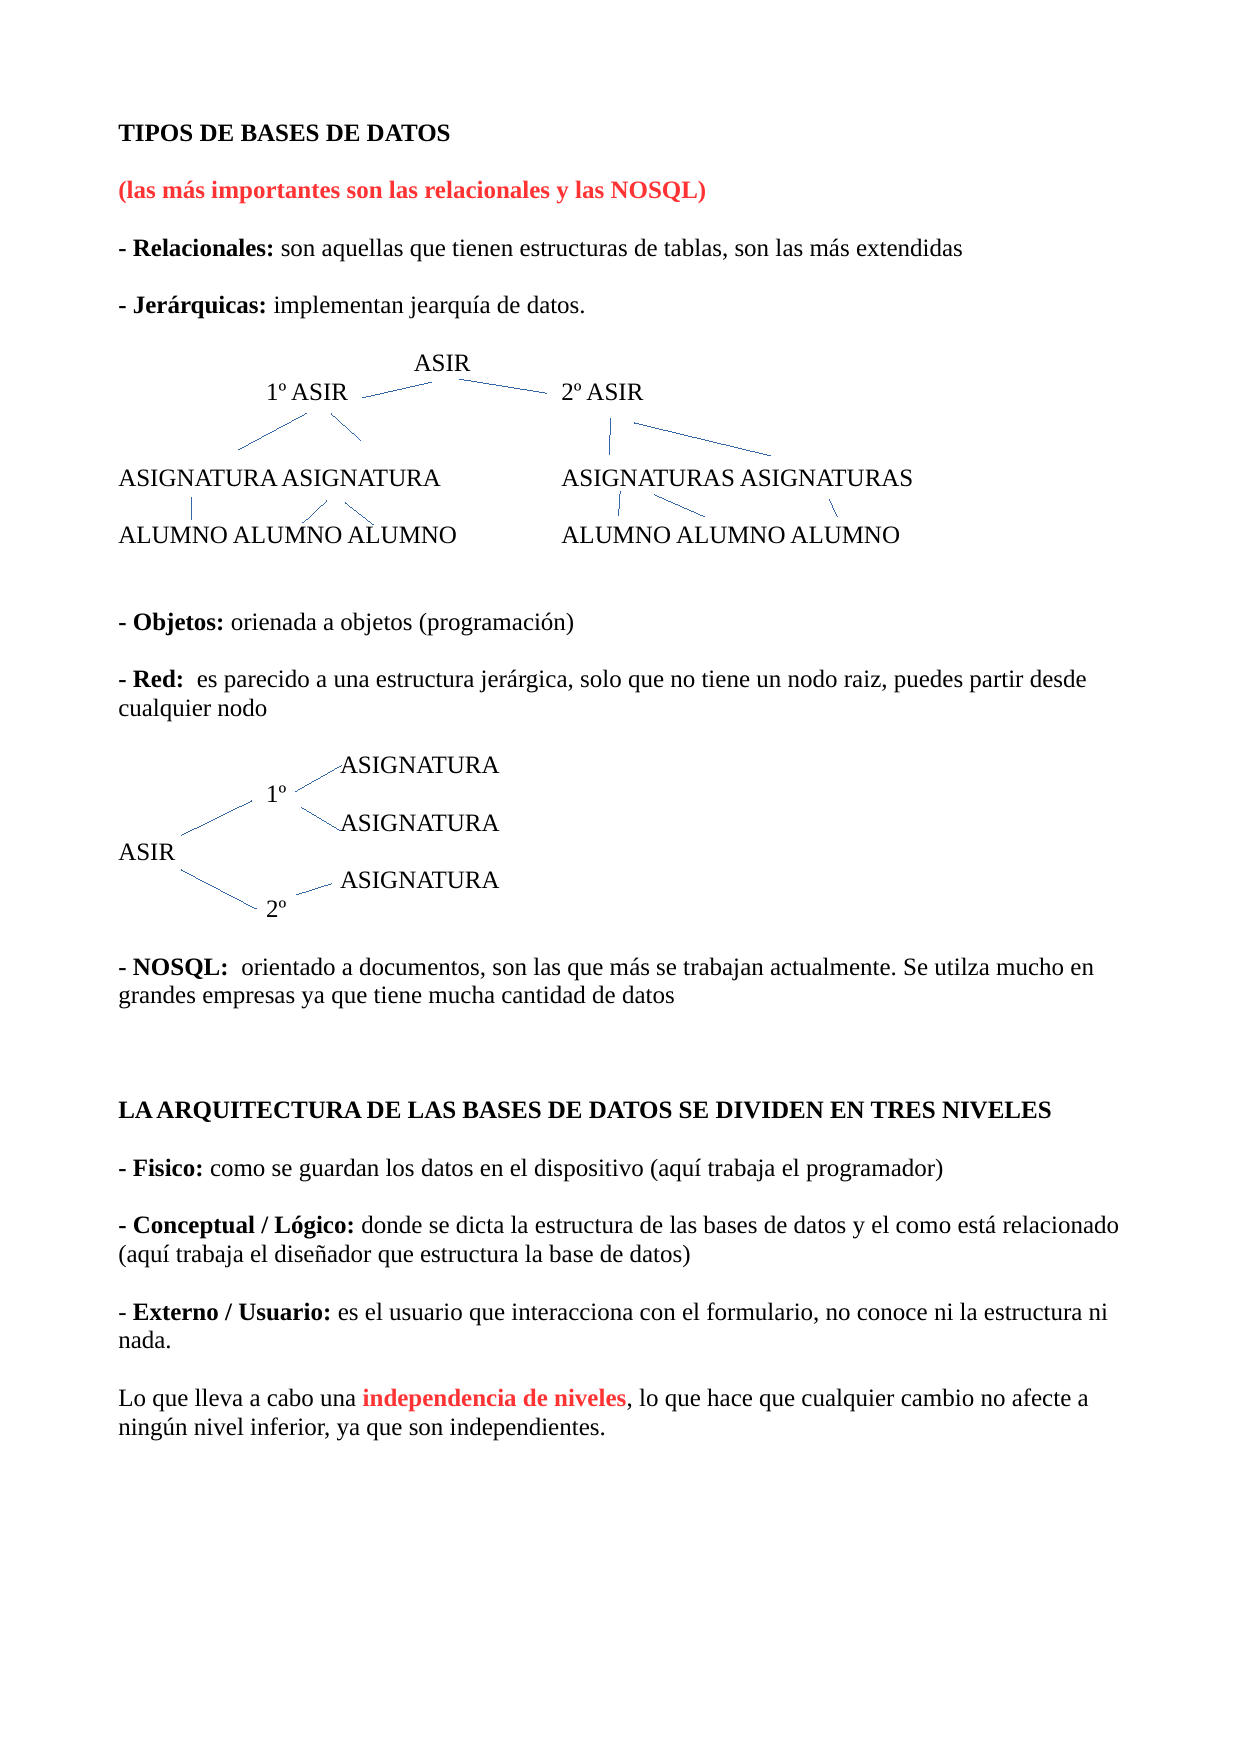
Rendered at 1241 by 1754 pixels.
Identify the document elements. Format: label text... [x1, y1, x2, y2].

text LA ARQUITECTURA DE LAS BASES DE DATOS SE DIVIDEN EN TRES NIVELES [118, 1096, 1122, 1124]
text - Jerárquicas: implementan jearquía de datos. [118, 291, 1122, 319]
text - Relacionales: son aquellas que tienen estructuras de tablas, son las más extendidas [118, 233, 1122, 262]
text - Externo / Usuario: es el usuario que interacciona con el formulario, no conoce ni la estructura ni nada. [118, 1297, 1122, 1354]
text ASIGNATURA [118, 808, 1122, 837]
text - Fisico: como se guardan los datos en el dispositivo (aquí trabaja el programador) [118, 1153, 1122, 1182]
text ASIR [118, 348, 1122, 377]
text 1º ASIR 2º ASIR [118, 377, 1122, 406]
text - Conceptual / Lógico: donde se dicta la estructura de las bases de datos y el como está relacionado (aquí trabaja el diseñador que estructura la base de datos) [118, 1211, 1122, 1268]
text (las más importantes son las relacionales y las NOSQL) [118, 176, 1122, 204]
text ASIGNATURA [118, 866, 1122, 894]
text - NOSQL: orientado a documentos, son las que más se trabajan actualmente. Se utilza mucho en grandes empresas ya que tiene mucha cantidad de datos [118, 952, 1122, 1009]
text TIPOS DE BASES DE DATOS [118, 118, 1122, 147]
text - Red: es parecido a una estructura jerárgica, solo que no tiene un nodo raiz, puedes partir desde cualquier nodo [118, 664, 1122, 722]
text ASIR [118, 837, 1122, 866]
text ALUMNO ALUMNO ALUMNO ALUMNO ALUMNO ALUMNO [118, 521, 1122, 549]
text ASIGNATURA ASIGNATURA ASIGNATURAS ASIGNATURAS [118, 463, 1122, 492]
text Lo que lleva a cabo una independencia de niveles, lo que hace que cualquier cambio no afecte a ningún nivel inferior, ya que son independientes. [118, 1383, 1122, 1441]
text 2º [118, 894, 1122, 923]
text 1º [118, 779, 1122, 808]
text ASIGNATURA [118, 751, 1122, 779]
text - Objetos: orienada a objetos (programación) [118, 607, 1122, 636]
